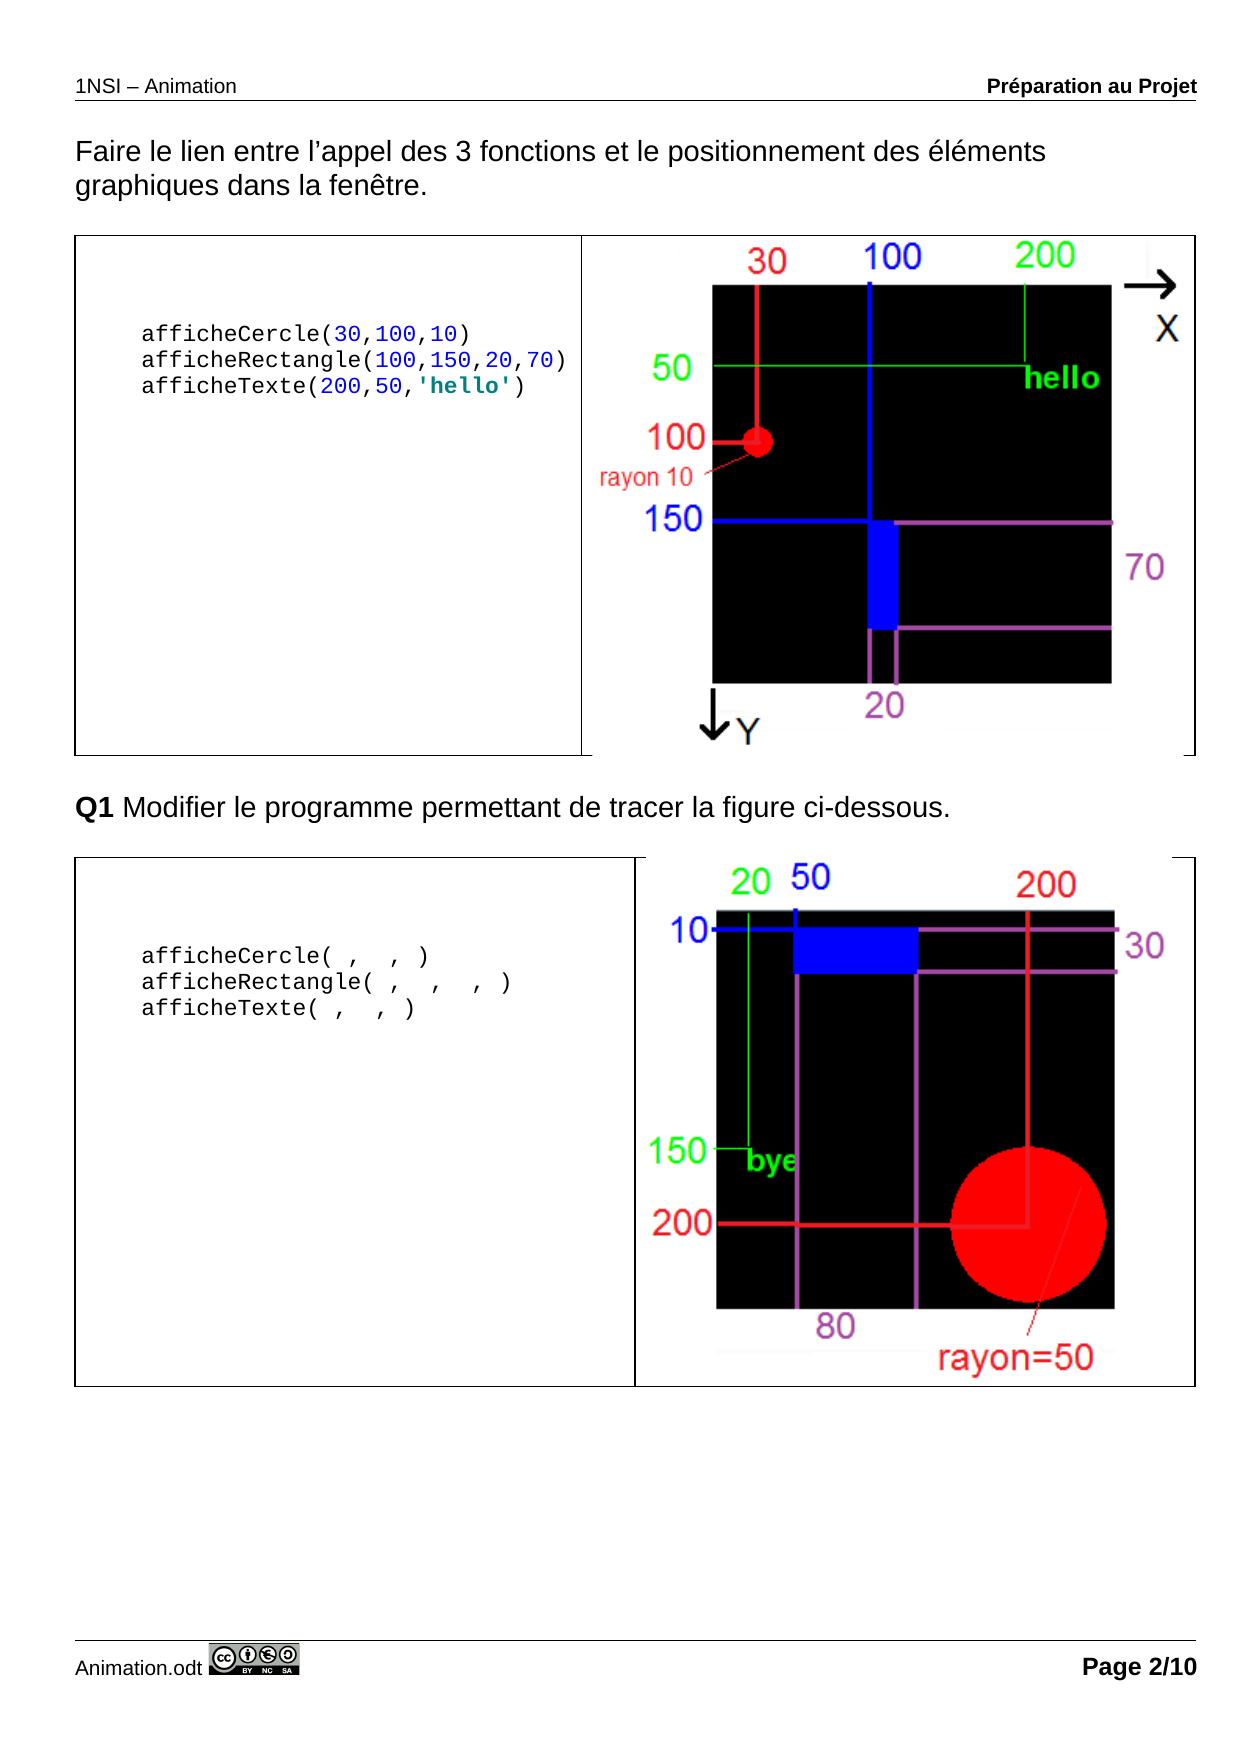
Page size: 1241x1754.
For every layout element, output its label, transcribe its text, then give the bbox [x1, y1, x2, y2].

table_header afficheCercle( , , ) afficheRectangle( , , , ) afficheTexte( , , ) [76, 858, 634, 1386]
text Faire le lien entre l’appel des 3 fonctions et le positionnement des éléments graphiques dans la fenêtre. [75, 134, 1196, 201]
table_header [582, 236, 592, 755]
table_header [636, 858, 646, 1386]
table_header afficheCercle(30,100,10) afficheRectangle(100,150,20,70) afficheTexte(200,50,'hello') [76, 236, 581, 755]
picture [208, 1643, 300, 1675]
table_header [1184, 236, 1194, 755]
table_header [1173, 858, 1194, 1386]
text Q1 Modifier le programme permettant de tracer la figure ci-dessous. [75, 790, 1196, 823]
